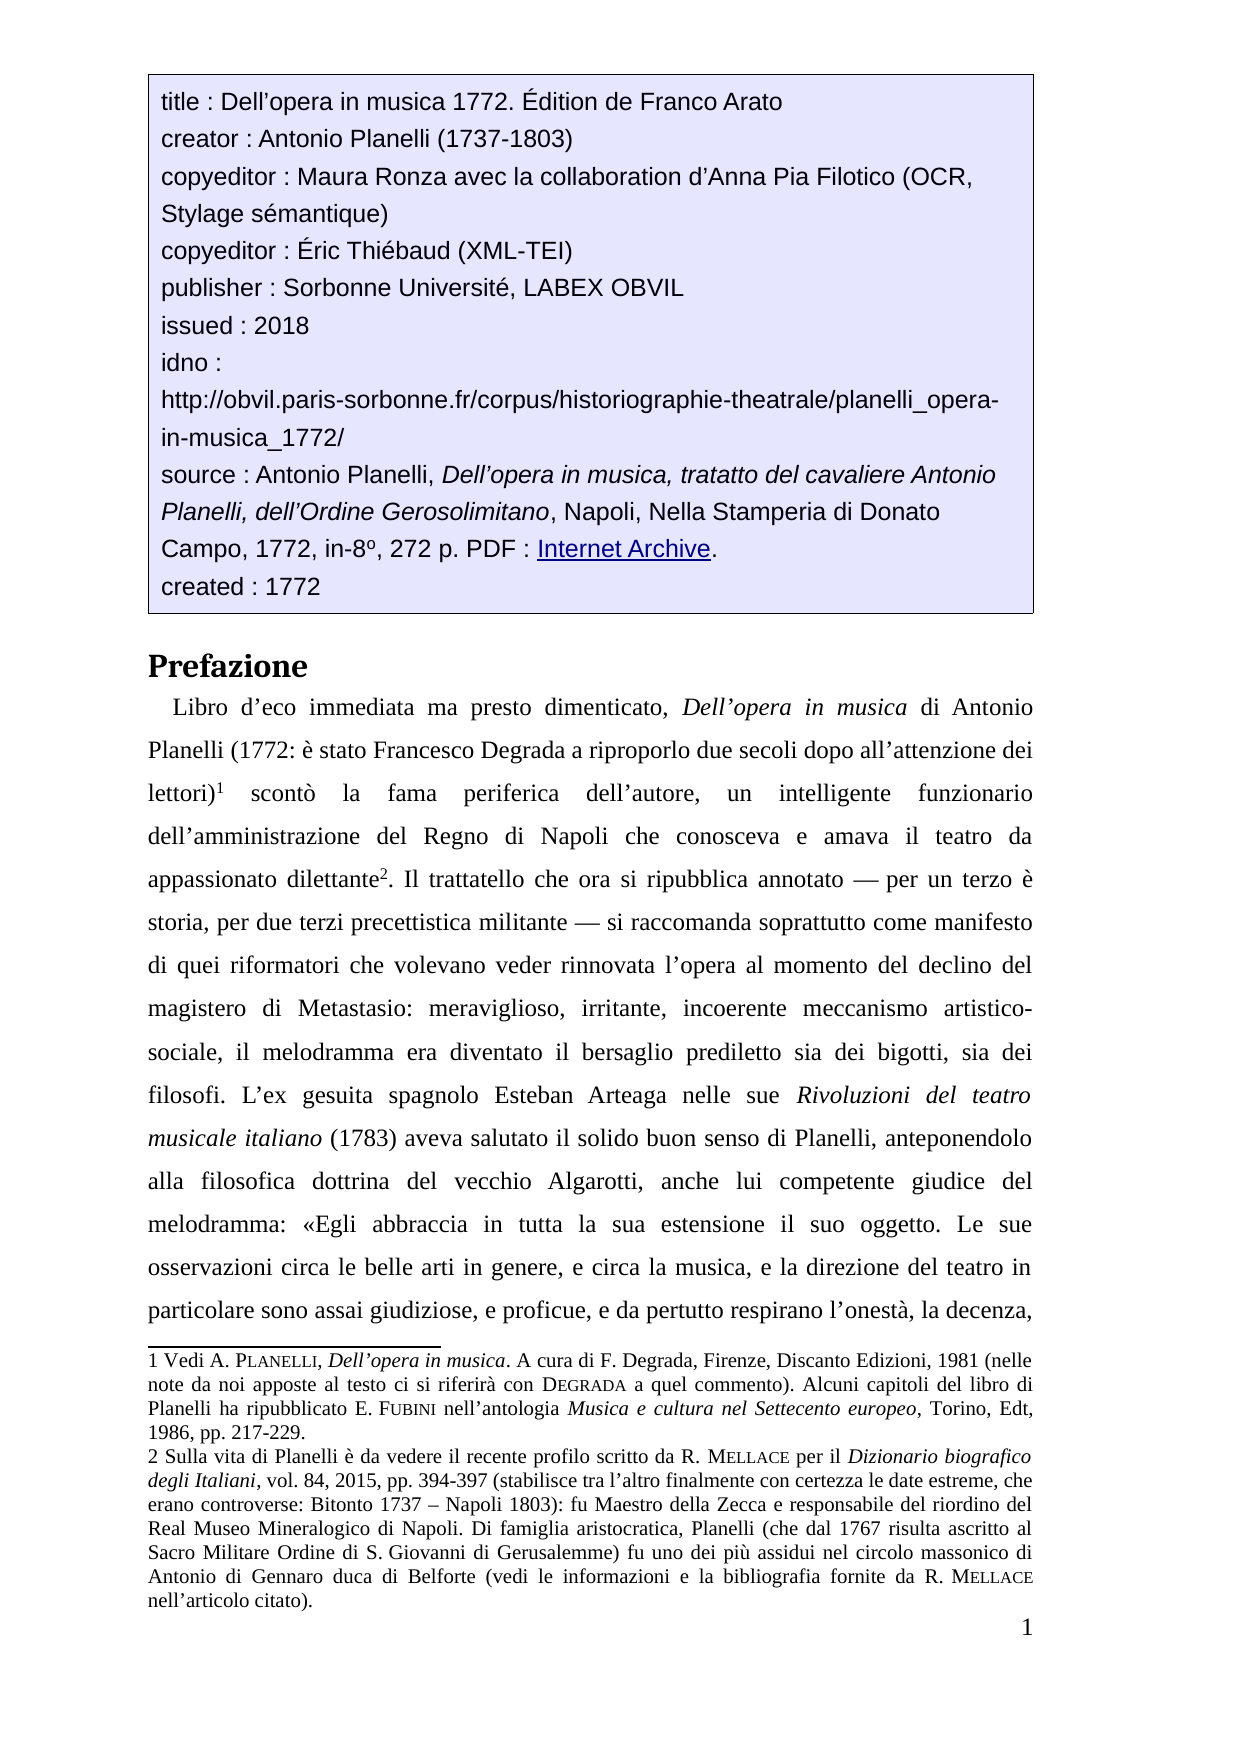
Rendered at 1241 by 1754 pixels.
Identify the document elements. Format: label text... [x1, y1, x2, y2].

text Libro d’eco immediata ma presto dimenticato, Dell’opera in musica di Antonio Planelli (1772: è stato Francesco Degrada a riproporlo due secoli dopo all’attenzione dei lettori) scontò la fama periferica dell’autore, un intelligente funzionario dell’amministrazione del Regno di Napoli che conosceva e amava il teatro da appassionato dilettante. Il trattatello che ora si ripubblica annotato — per un terzo è storia, per due terzi precettistica militante — si raccomanda soprattutto come manifesto di quei riformatori che volevano veder rinnovata l’opera al momento del declino del magistero di Metastasio: meraviglioso, irritante, incoerente meccanismo artistico-sociale, il melodramma era diventato il bersaglio prediletto sia dei bigotti, sia dei filosofi. L’ex gesuita spagnolo Esteban Arteaga nelle sue Rivoluzioni del teatro musicale italiano (1783) aveva salutato il solido buon senso di Planelli, anteponendolo alla filosofica dottrina del vecchio Algarotti, anche lui competente giudice del melodramma: «Egli abbraccia in tutta la sua estensione il suo oggetto. Le sue osservazioni circa le belle arti in genere, e circa la musica, e la direzione del teatro in particolare sono assai giudiziose, e proficue, e da pertutto respirano l’onestà, la decenza, [148, 692, 1033, 1324]
text Sulla vita di Planelli è da vedere il recente profilo scritto da R. Mellace per il Dizionario biografico degli Italiani, vol. 84, 2015, pp. 394-397 (stabilisce tra l’altro finalmente con certezza le date estreme, che erano controverse: Bitonto 1737 – Napoli 1803): fu Maestro della Zecca e responsabile del riordino del Real Museo Mineralogico di Napoli. Di famiglia aristocratica, Planelli (che dal 1767 risulta ascritto al Sacro Militare Ordine di S. Giovanni di Gerusalemme) fu uno dei più assidui nel circolo massonico di Antonio di Gennaro duca di Belforte (vedi le informazioni e la bibliografia fornite da R. Mellace nell’articolo citato). [148, 1444, 1033, 1612]
text Vedi A. Planelli, Dell’opera in musica. A cura di F. Degrada, Firenze, Discanto Edizioni, 1981 (nelle note da noi apposte al testo ci si riferirà con Degrada a quel commento). Alcuni capitoli del libro di Planelli ha ripubblicato E. Fubini nell’antologia Musica e cultura nel Settecento europeo, Torino, Edt, 1986, pp. 217-229. [148, 1347, 1033, 1444]
text idno : http://obvil.paris-sorbonne.fr/corpus/historiographie-theatrale/planelli_opera-in-musica_1772/ [149, 335, 1033, 447]
text created : 1772 [149, 559, 1033, 613]
subtitle Prefazione [148, 647, 1033, 685]
text title : Dell’opera in musica 1772. Édition de Franco Arato [149, 75, 1033, 111]
text copyeditor : Maura Ronza avec la collaboration d’Anna Pia Filotico (OCR, Stylage sémantique) [149, 148, 1033, 223]
text creator : Antonio Planelli (1737-1803) [149, 111, 1033, 148]
text copyeditor : Éric Thiébaud (XML-TEI) [149, 223, 1033, 260]
text source : Antonio Planelli, Dell’opera in musica, tratatto del cavaliere Antonio Planelli, dell’Ordine Gerosolimitano, Napoli, Nella Stamperia di Donato Campo, 1772, in-8o, 272 p. PDF : Internet Archive. [149, 447, 1033, 559]
text publisher : Sorbonne Université, LABEX OBVIL [149, 260, 1033, 298]
text issued : 2018 [149, 298, 1033, 335]
